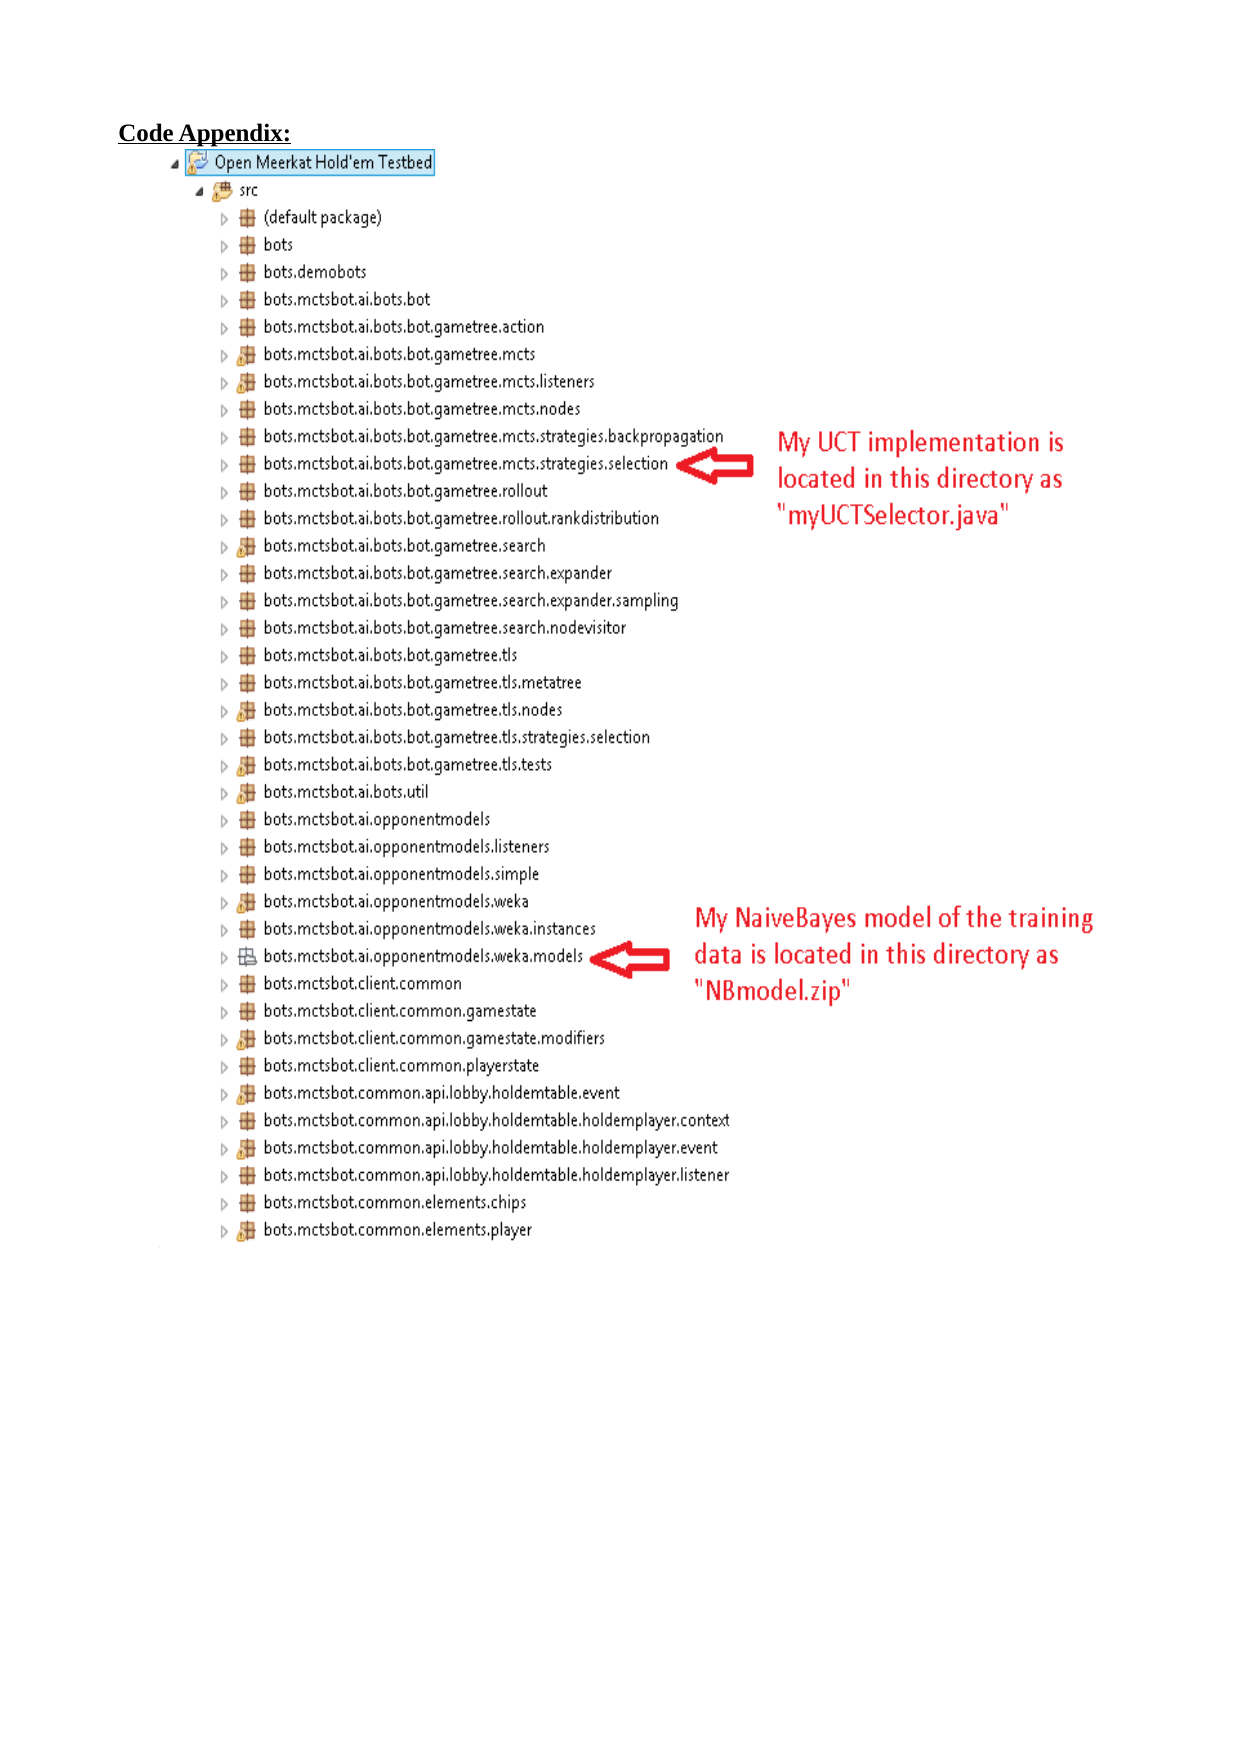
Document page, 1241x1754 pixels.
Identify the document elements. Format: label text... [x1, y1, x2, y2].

picture [158, 149, 1170, 1248]
text Code Appendix: [118, 118, 1122, 147]
